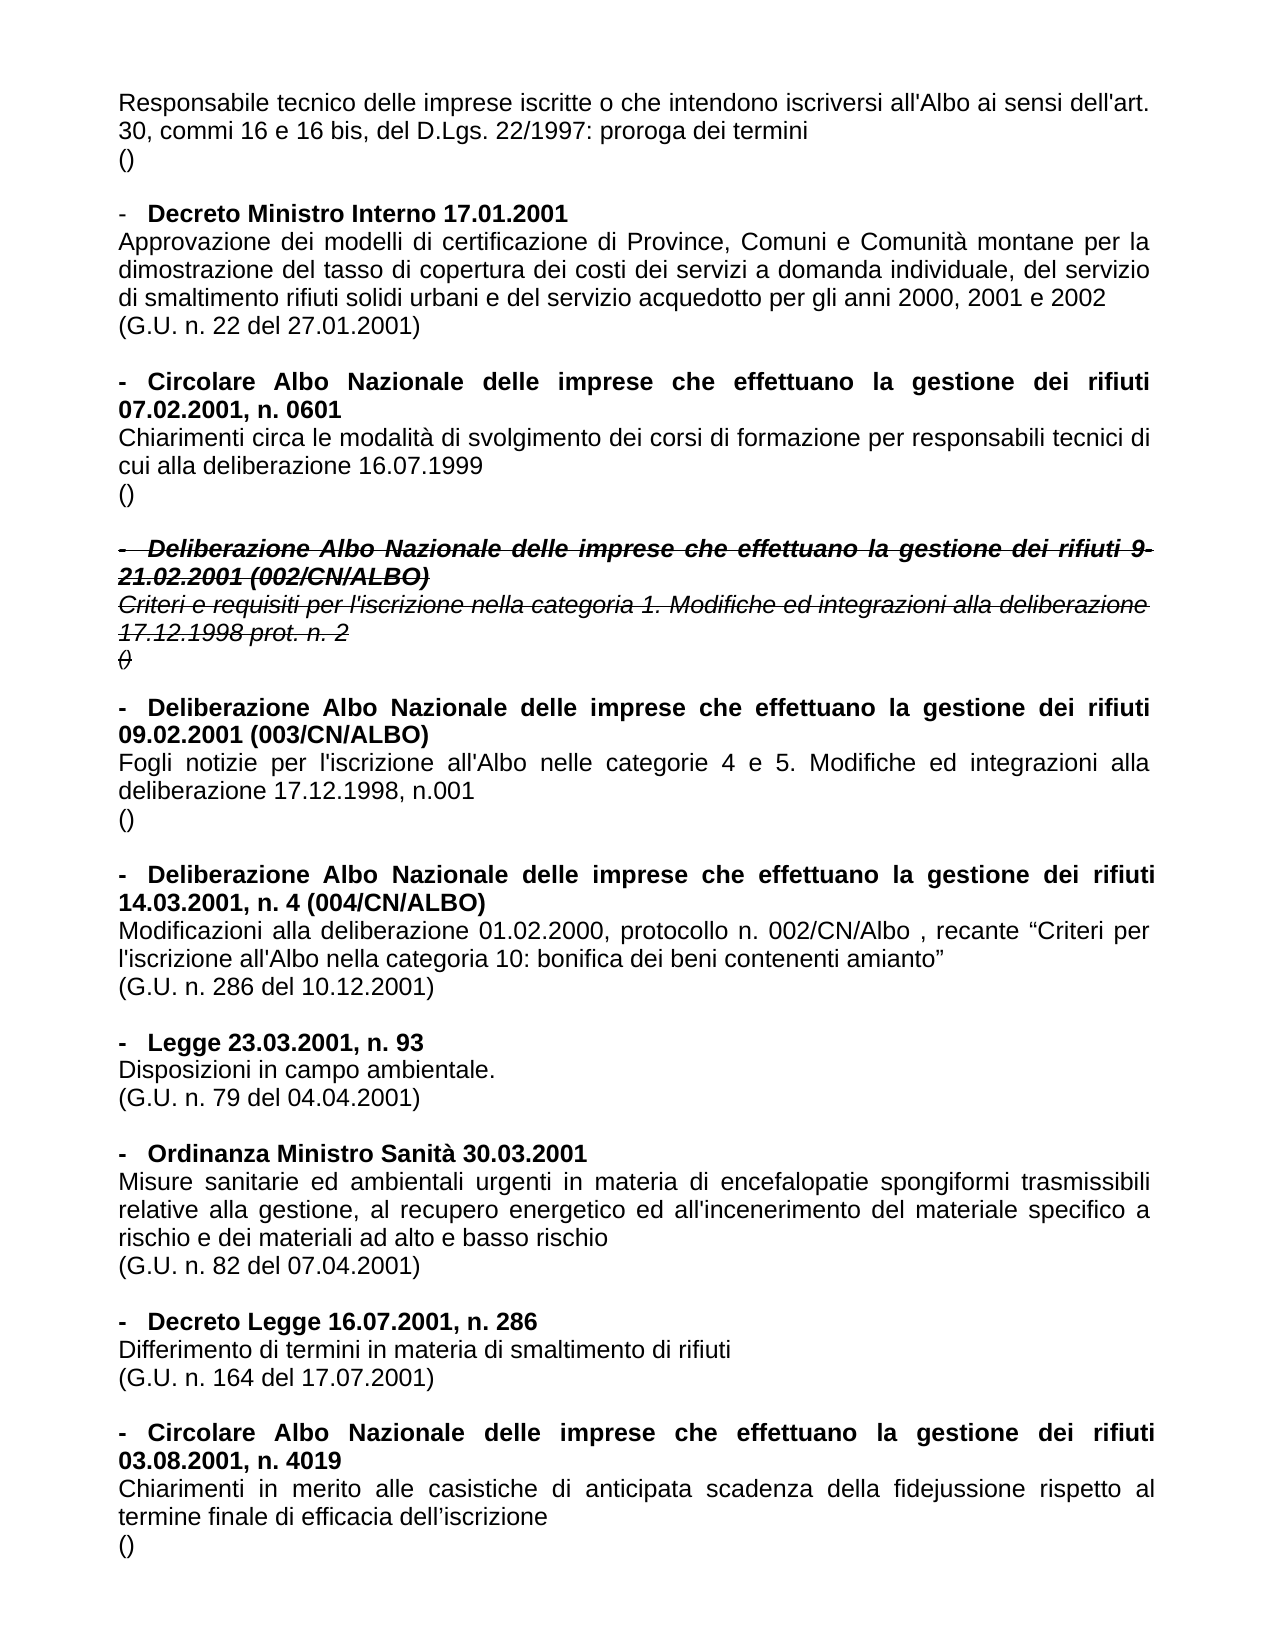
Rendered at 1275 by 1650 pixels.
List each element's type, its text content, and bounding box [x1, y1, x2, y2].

text () [118, 805, 1152, 833]
text (G.U. n. 164 del 17.07.2001) [118, 1363, 1157, 1391]
text () [118, 647, 1157, 670]
text - Legge 23.03.2001, n. 93 [118, 1028, 1152, 1056]
text Chiarimenti circa le modalità di svolgimento dei corsi di formazione per responsabili tecnici di cui alla deliberazione 16.07.1999 [118, 423, 1152, 479]
text Misure sanitarie ed ambientali urgenti in materia di encefalopatie spongiformi trasmissibili relative alla gestione, al recupero energetico ed all'incenerimento del materiale specifico a rischio e dei materiali ad alto e basso rischio [118, 1168, 1152, 1252]
text - Decreto Legge 16.07.2001, n. 286 [118, 1307, 1152, 1335]
text - Circolare Albo Nazionale delle imprese che effettuano la gestione dei rifiuti 03.08.2001, n. 4019 [118, 1419, 1157, 1475]
text - Deliberazione Albo Nazionale delle imprese che effettuano la gestione dei rifiuti 9-21.02.2001 (002/CN/ALBO) [118, 535, 1157, 591]
text - Decreto Ministro Interno 17.01.2001 [118, 200, 1152, 228]
text Fogli notizie per l'iscrizione all'Albo nelle categorie 4 e 5. Modifiche ed integrazioni alla deliberazione 17.12.1998, n.001 [118, 749, 1152, 805]
text Disposizioni in campo ambientale. [118, 1056, 1157, 1084]
text (G.U. n. 286 del 10.12.2001) [118, 972, 1157, 1000]
text - Circolare Albo Nazionale delle imprese che effettuano la gestione dei rifiuti 07.02.2001, n. 0601 [118, 368, 1152, 423]
text Responsabile tecnico delle imprese iscritte o che intendono iscriversi all'Albo ai sensi dell'art. 30, commi 16 e 16 bis, del D.Lgs. 22/1997: proroga dei termini [118, 88, 1152, 144]
text Approvazione dei modelli di certificazione di Province, Comuni e Comunità montane per la dimostrazione del tasso di copertura dei costi dei servizi a domanda individuale, del servizio di smaltimento rifiuti solidi urbani e del servizio acquedotto per gli anni 2000, 2001 e 2002 [118, 228, 1152, 312]
text - Deliberazione Albo Nazionale delle imprese che effettuano la gestione dei rifiuti 14.03.2001, n. 4 (004/CN/ALBO) [118, 861, 1157, 917]
subtitle Criteri e requisiti per l'iscrizione nella categoria 1. Modifiche ed integrazioni alla deliberazione 17.12.1998 prot. n. 2 [118, 591, 1152, 647]
text () [118, 479, 1152, 507]
subtitle Modificazioni alla deliberazione 01.02.2000, protocollo n. 002/CN/Albo , recante “Criteri per l'iscrizione all'Albo nella categoria 10: bonifica dei beni contenenti amianto” [118, 917, 1152, 972]
text (G.U. n. 22 del 27.01.2001) [118, 312, 1152, 340]
text () [118, 1531, 1157, 1559]
text (G.U. n. 79 del 04.04.2001) [118, 1084, 1157, 1112]
text - Deliberazione Albo Nazionale delle imprese che effettuano la gestione dei rifiuti 09.02.2001 (003/CN/ALBO) [118, 693, 1152, 749]
text Differimento di termini in materia di smaltimento di rifiuti [118, 1335, 1157, 1363]
text (G.U. n. 82 del 07.04.2001) [118, 1252, 1152, 1279]
text Chiarimenti in merito alle casistiche di anticipata scadenza della fidejussione rispetto al termine finale di efficacia dell’iscrizione [118, 1475, 1157, 1531]
text () [118, 144, 1152, 172]
text - Ordinanza Ministro Sanità 30.03.2001 [118, 1140, 1157, 1168]
